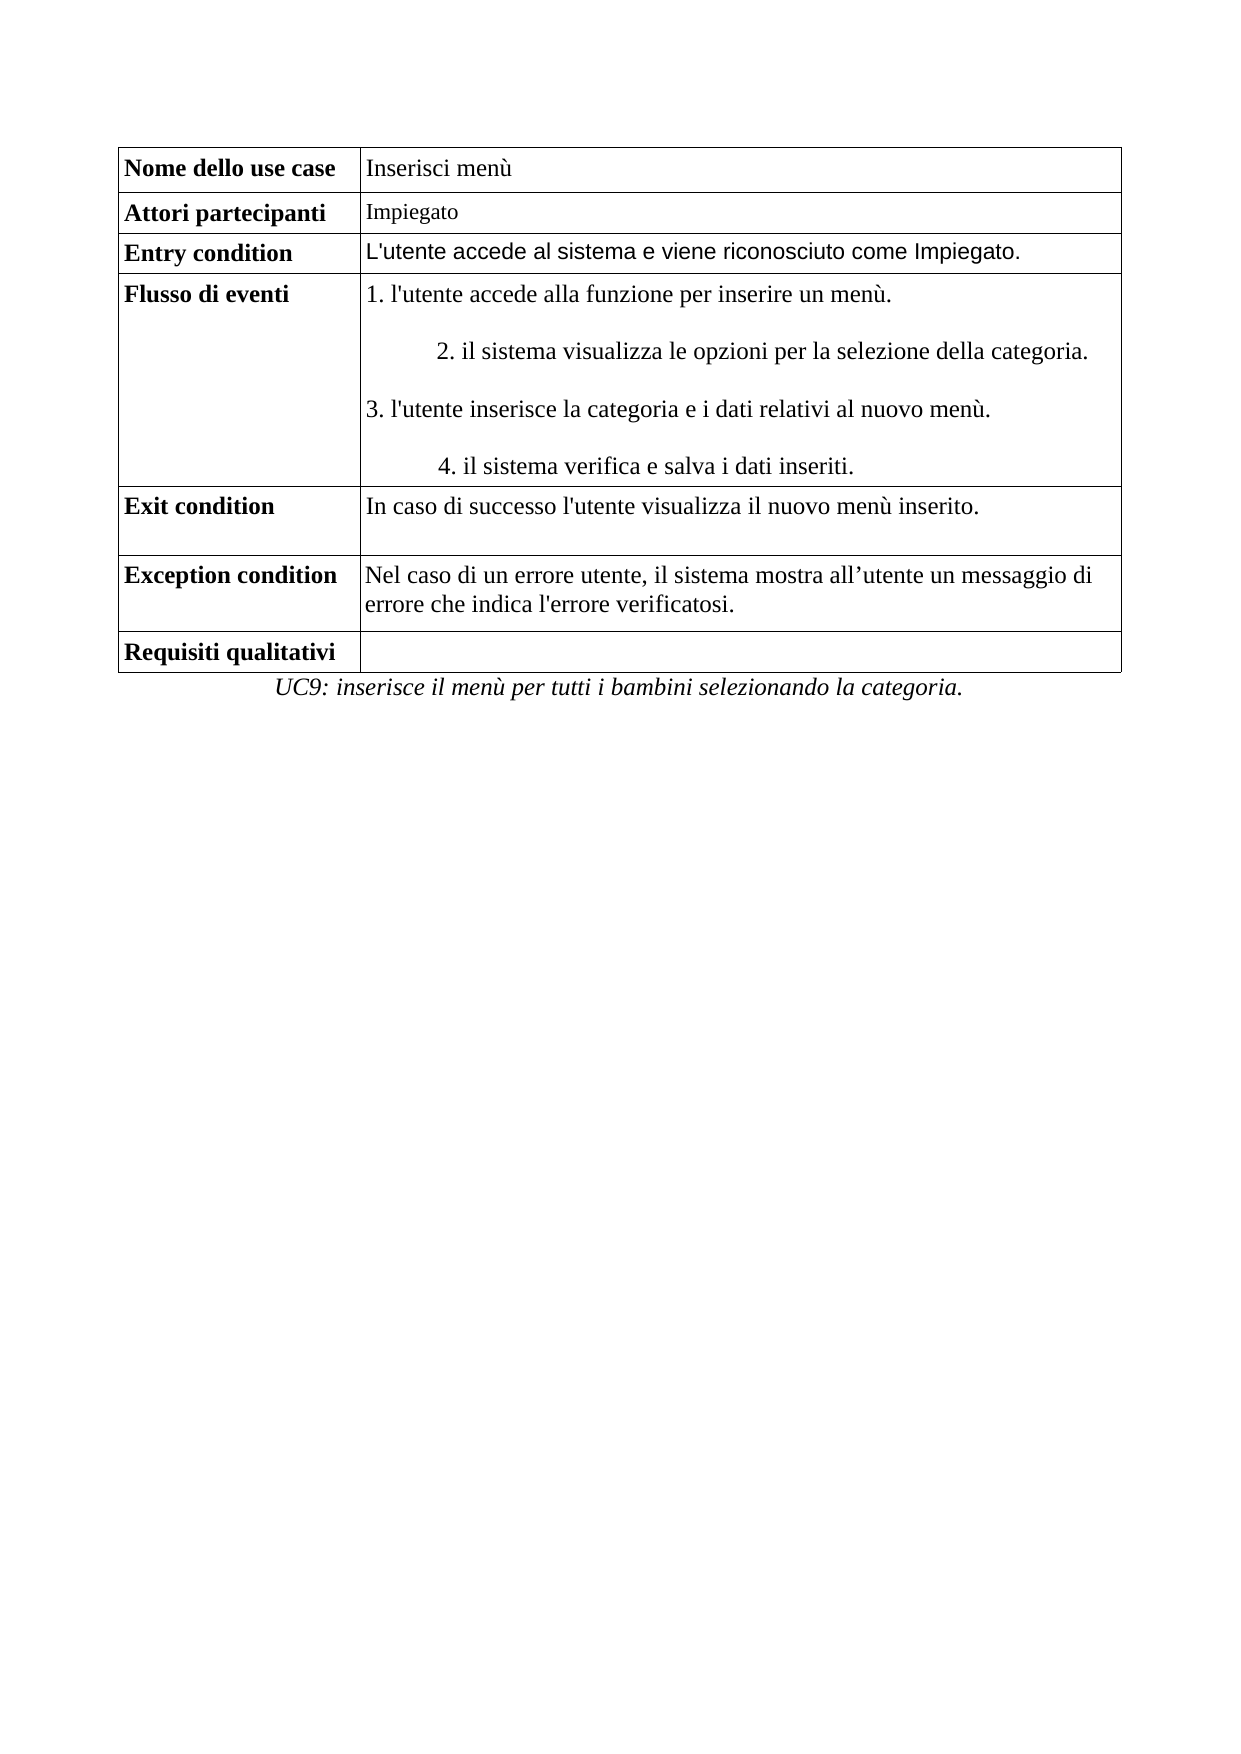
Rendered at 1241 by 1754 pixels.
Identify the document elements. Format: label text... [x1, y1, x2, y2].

table_cell Impiegato [361, 193, 1121, 232]
text UC9: inserisce il menù per tutti i bambini selezionando la categoria. [118, 672, 1122, 700]
table_cell 1. l'utente accede alla funzione per inserire un menù. 2. il sistema visualizza le opzioni per la selezione della categoria. 3. l'utente inserisce la categoria e i dati relativi al nuovo menù. 4. il sistema verifica e salva i dati inseriti. [361, 274, 1121, 486]
table_cell In caso di successo l'utente visualizza il nuovo menù inserito. [361, 487, 1121, 555]
table_header Nome dello use case [119, 148, 360, 192]
table_header Inserisci menù [361, 148, 1121, 192]
table_cell Nel caso di un errore utente, il sistema mostra all’utente un messaggio di errore che indica l'errore verificatosi. [361, 556, 1121, 631]
table_cell Exception condition [119, 556, 360, 631]
table_cell L'utente accede al sistema e viene riconosciuto come Impiegato. [361, 234, 1121, 273]
table_cell Exit condition [119, 487, 360, 555]
table_cell Entry condition [119, 234, 360, 273]
table_cell Attori partecipanti [119, 193, 360, 232]
table_cell Flusso di eventi [119, 274, 360, 486]
table_cell Requisiti qualitativi [119, 632, 360, 672]
table_cell [361, 632, 1121, 672]
